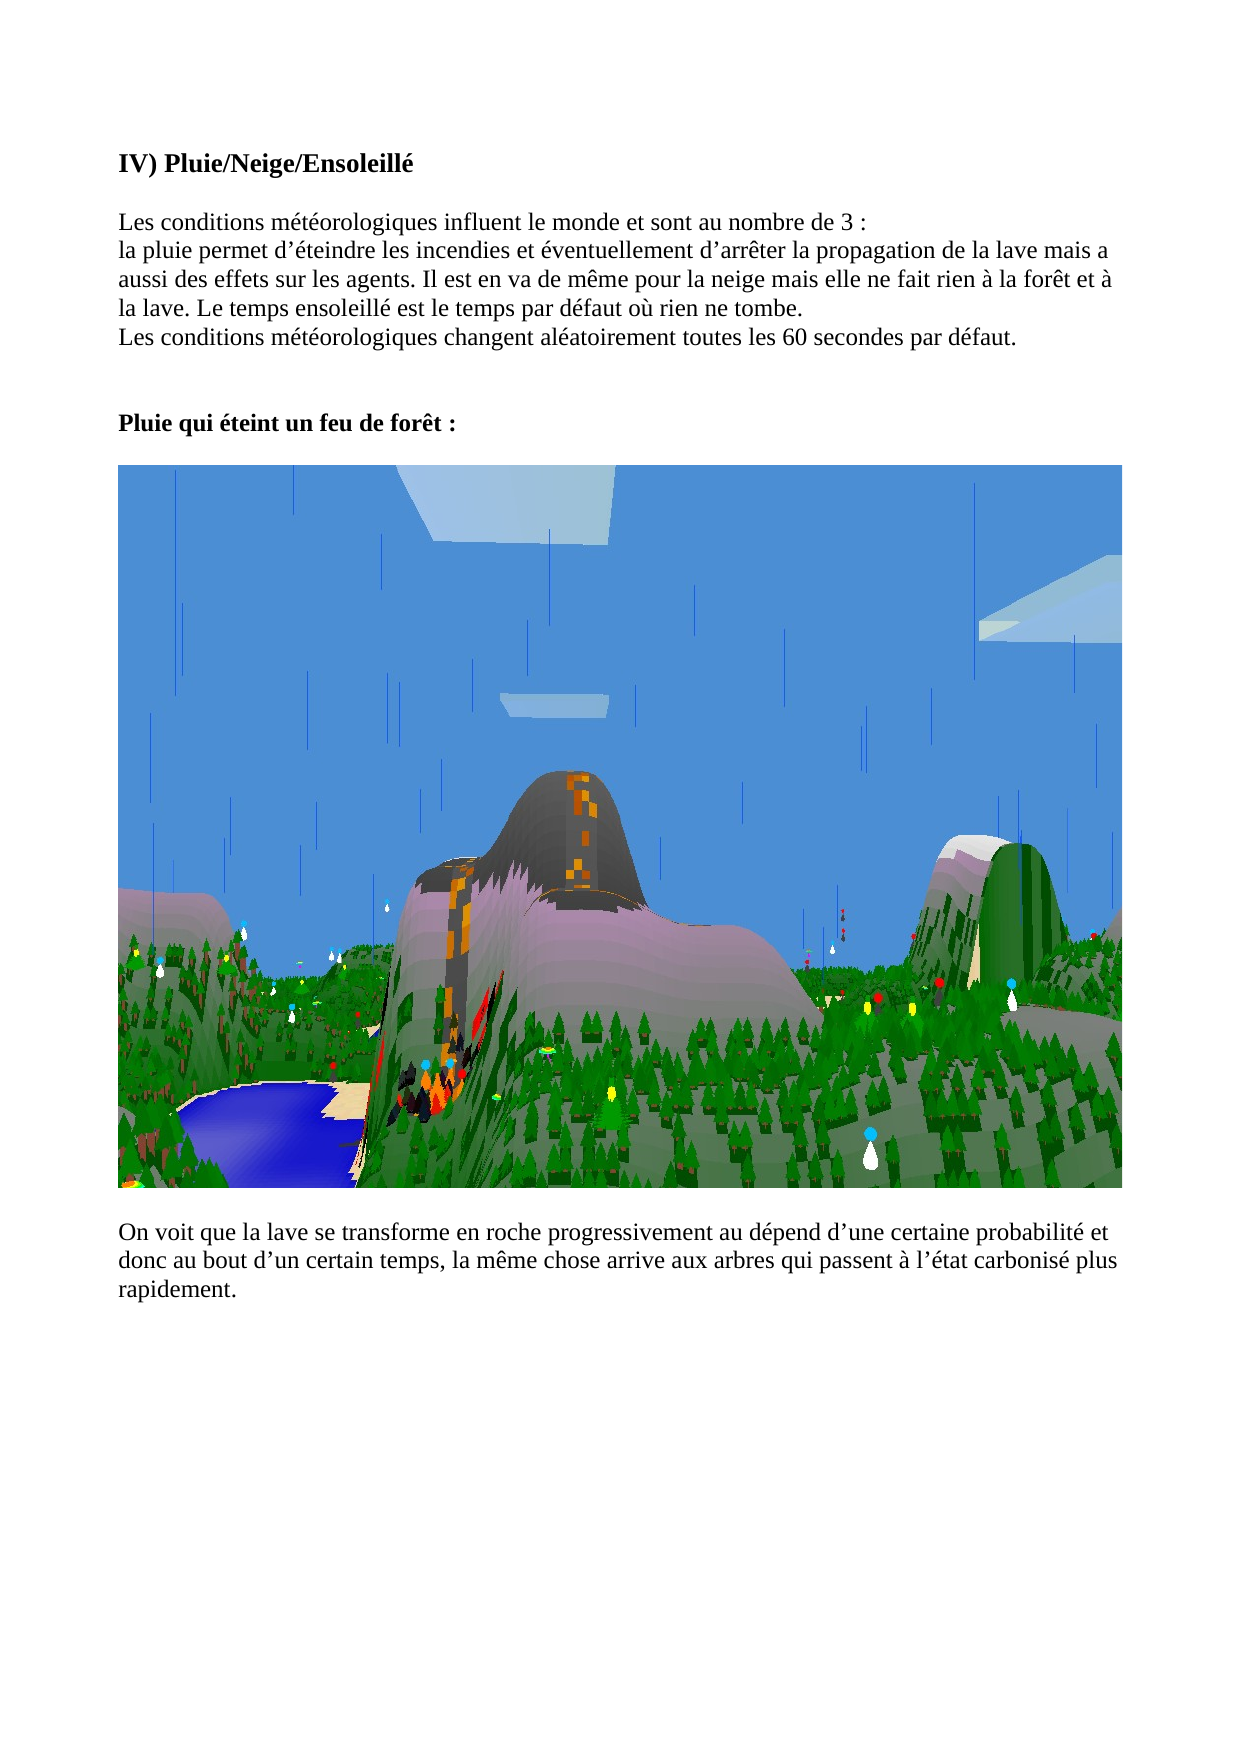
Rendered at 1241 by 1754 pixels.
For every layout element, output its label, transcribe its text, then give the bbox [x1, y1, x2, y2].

text On voit que la lave se transforme en roche progressivement au dépend d’une certaine probabilité et donc au bout d’un certain temps, la même chose arrive aux arbres qui passent à l’état carbonisé plus rapidement. [118, 1217, 1122, 1303]
text IV) Pluie/Neige/Ensoleillé [118, 147, 1122, 178]
text la pluie permet d’éteindre les incendies et éventuellement d’arrêter la propagation de la lave mais a aussi des effets sur les agents. Il est en va de même pour la neige mais elle ne fait rien à la forêt et à la lave. Le temps ensoleillé est le temps par défaut où rien ne tombe. [118, 236, 1122, 322]
text Les conditions météorologiques changent aléatoirement toutes les 60 secondes par défaut. [118, 322, 1122, 351]
picture [118, 465, 1123, 1188]
text Pluie qui éteint un feu de forêt : [118, 408, 1122, 437]
text Les conditions météorologiques influent le monde et sont au nombre de 3 : [118, 207, 1122, 236]
